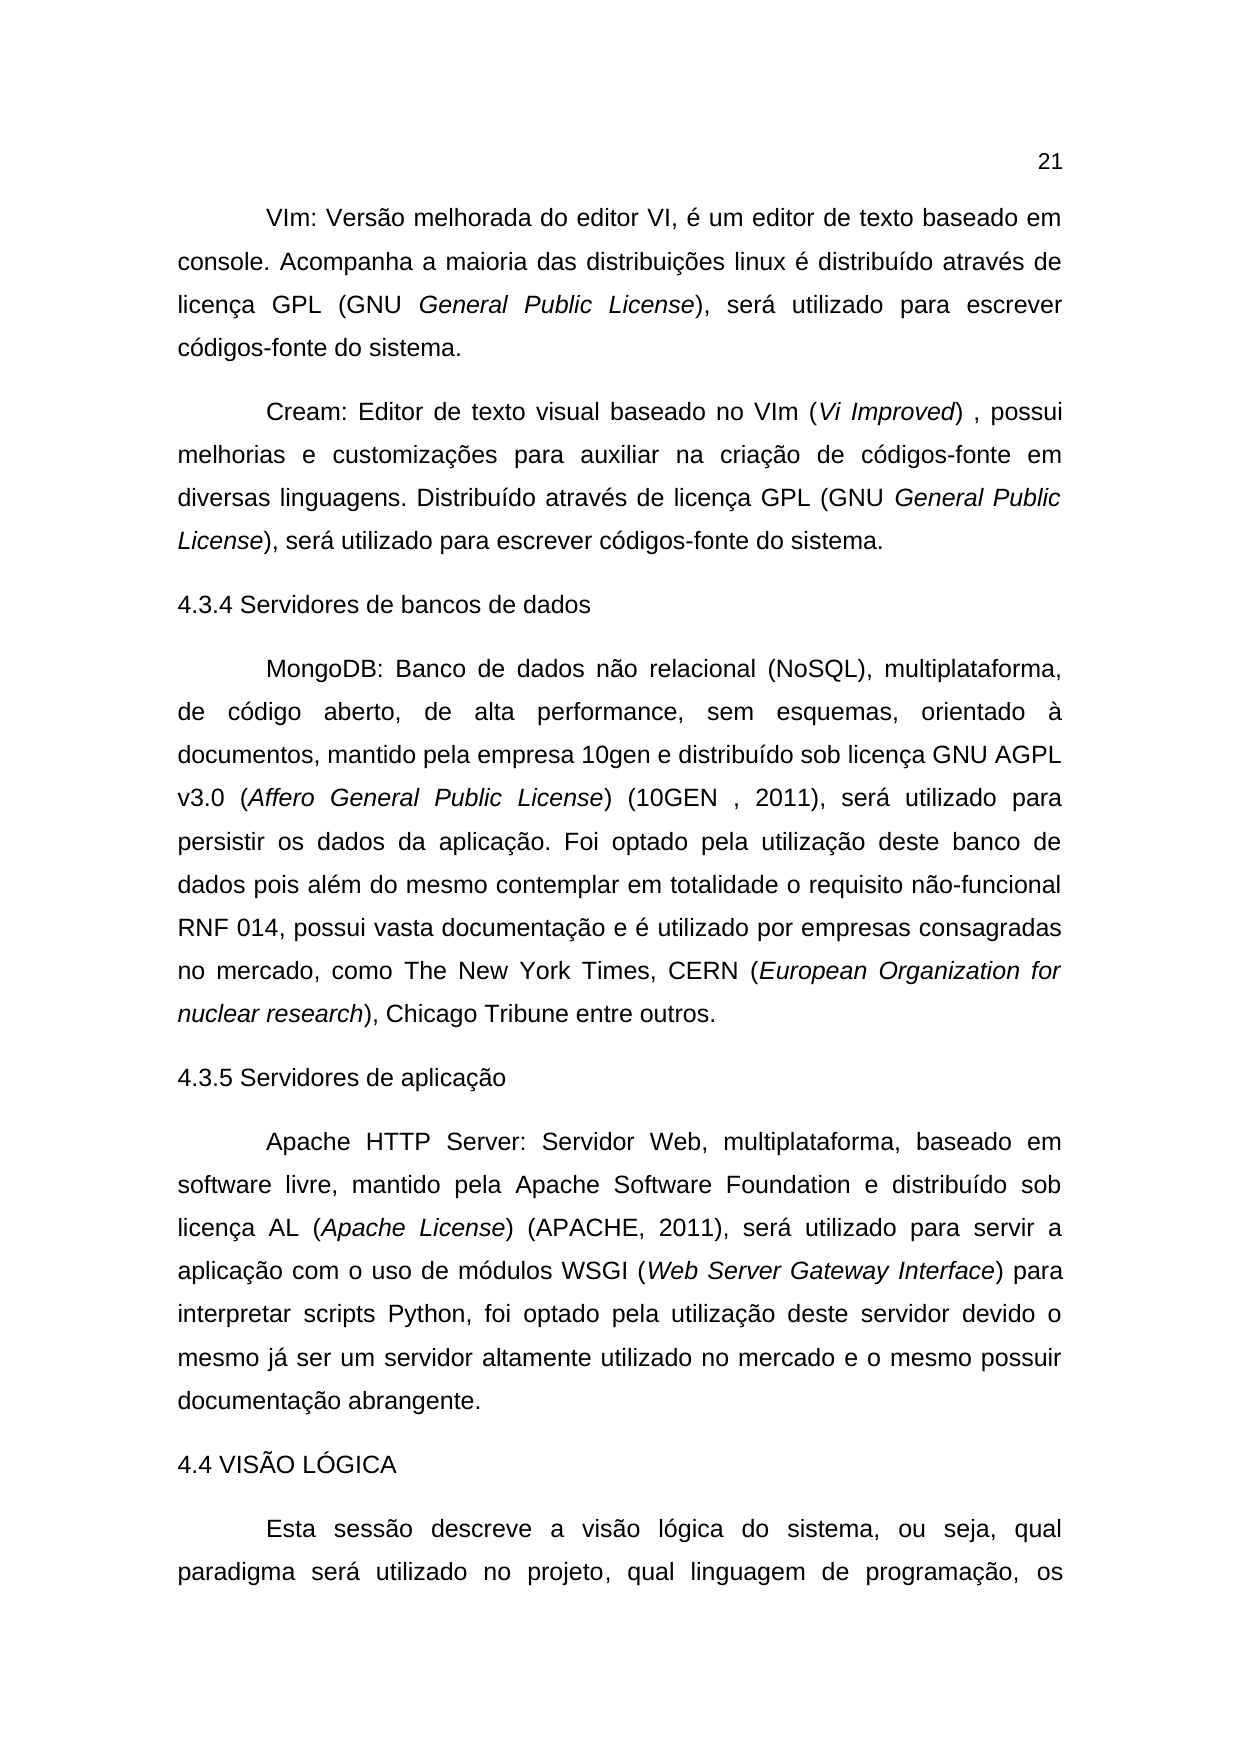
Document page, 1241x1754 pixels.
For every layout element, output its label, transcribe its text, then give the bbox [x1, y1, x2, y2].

text Apache HTTP Server: Servidor Web, multiplataforma, baseado em software livre, mantido pela Apache Software Foundation e distribuído sob licença AL (Apache License) (APACHE, 2011), será utilizado para servir a aplicação com o uso de módulos WSGI (Web Server Gateway Interface) para interpretar scripts Python, foi optado pela utilização deste servidor devido o mesmo já ser um servidor altamente utilizado no mercado e o mesmo possuir documentação abrangente. [177, 1127, 1063, 1414]
text 4.4 VISÃO LÓGICA [177, 1450, 1063, 1478]
text Cream: Editor de texto visual baseado no VIm (Vi Improved) , possui melhorias e customizações para auxiliar na criação de códigos-fonte em diversas linguagens. Distribuído através de licença GPL (GNU General Public License), será utilizado para escrever códigos-fonte do sistema. [177, 397, 1063, 555]
text MongoDB: Banco de dados não relacional (NoSQL), multiplataforma, de código aberto, de alta performance, sem esquemas, orientado à documentos, mantido pela empresa 10gen e distribuído sob licença GNU AGPL v3.0 (Affero General Public License) (10GEN , 2011), será utilizado para persistir os dados da aplicação. Foi optado pela utilização deste banco de dados pois além do mesmo contemplar em totalidade o requisito não-funcional RNF 014, possui vasta documentação e é utilizado por empresas consagradas no mercado, como The New York Times, CERN (European Organization for nuclear research), Chicago Tribune entre outros. [177, 654, 1063, 1028]
text Esta sessão descreve a visão lógica do sistema, ou seja, qual paradigma será utilizado no projeto, qual linguagem de programação, os [177, 1514, 1063, 1586]
text VIm: Versão melhorada do editor VI, é um editor de texto baseado em console. Acompanha a maioria das distribuições linux é distribuído através de licença GPL (GNU General Public License), será utilizado para escrever códigos-fonte do sistema. [177, 203, 1063, 362]
text 4.3.4 Servidores de bancos de dados [177, 590, 1063, 619]
text 4.3.5 Servidores de aplicação [177, 1063, 1063, 1092]
